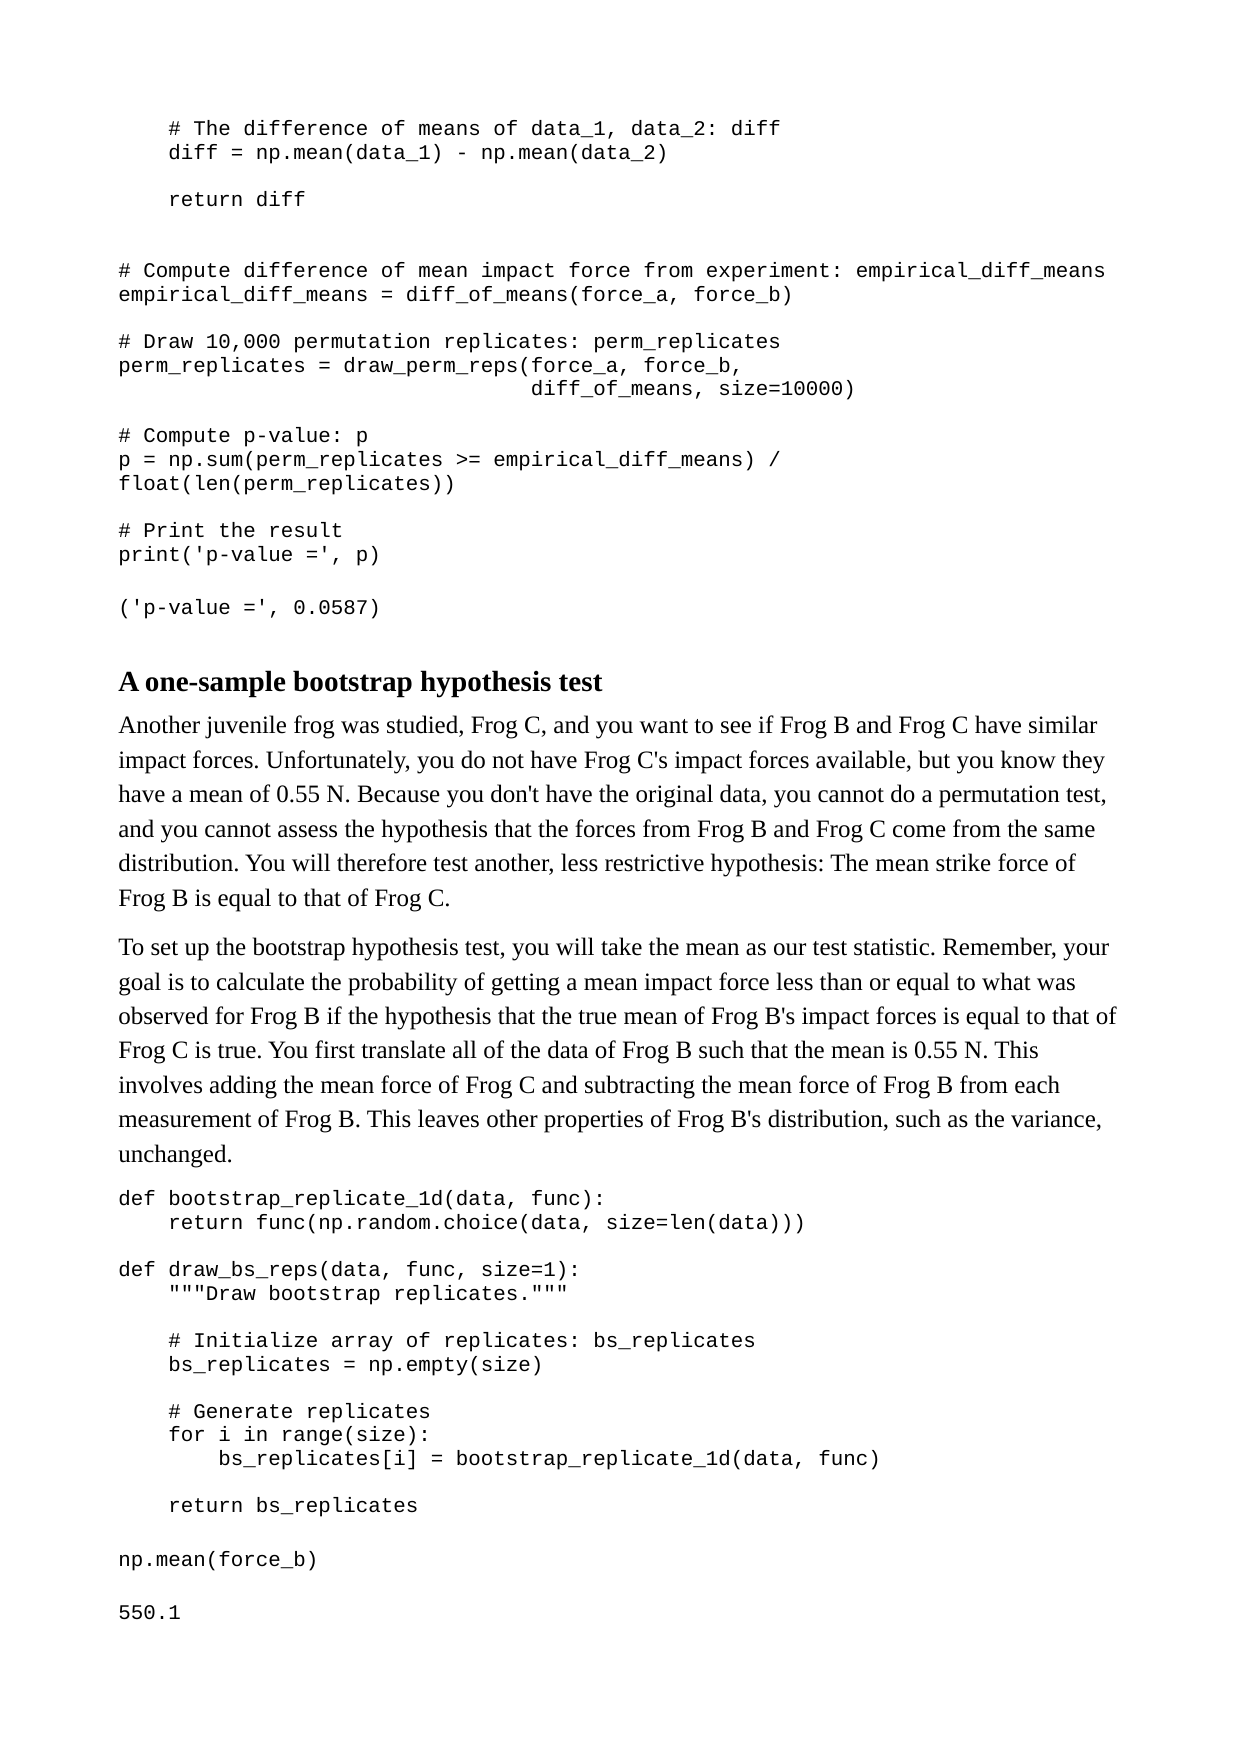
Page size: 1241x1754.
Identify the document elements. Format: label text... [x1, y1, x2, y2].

text return bs_replicates [118, 1495, 1122, 1519]
text ('p-value =', 0.0587) [118, 597, 1122, 621]
text bs_replicates = np.empty(size) [118, 1353, 1122, 1377]
text 550.1 [118, 1602, 1122, 1625]
text return diff [118, 189, 1122, 213]
text np.mean(force_b) [118, 1548, 1122, 1572]
text p = np.sum(perm_replicates >= empirical_diff_means) / float(len(perm_replicates)) [118, 449, 1122, 496]
text """Draw bootstrap replicates.""" [118, 1283, 1122, 1306]
text diff = np.mean(data_1) - np.mean(data_2) [118, 142, 1122, 165]
text Another juvenile frog was studied, Frog C, and you want to see if Frog B and Frog C have similar impact forces. Unfortunately, you do not have Frog C's impact forces available, but you know they have a mean of 0.55 N. Because you don't have the original data, you cannot do a permutation test, and you cannot assess the hypothesis that the forces from Frog B and Frog C come from the same distribution. You will therefore test another, less restrictive hypothesis: The mean strike force of Frog B is equal to that of Frog C. [118, 711, 1122, 912]
text To set up the bootstrap hypothesis test, you will take the mean as our test statistic. Remember, your goal is to calculate the probability of getting a mean impact force less than or equal to what was observed for Frog B if the hypothesis that the true mean of Frog B's impact forces is equal to that of Frog C is true. You first translate all of the data of Frog B such that the mean is 0.55 N. This involves adding the mean force of Frog C and subtracting the mean force of Frog B from each measurement of Frog B. This leaves other properties of Frog B's distribution, such as the variance, unchanged. [118, 932, 1122, 1168]
text # Compute p-value: p [118, 426, 1122, 449]
text # Compute difference of mean impact force from experiment: empirical_diff_means [118, 260, 1122, 284]
text # Print the result [118, 520, 1122, 544]
text for i in range(size): [118, 1424, 1122, 1448]
text # The difference of means of data_1, data_2: diff [118, 118, 1122, 142]
text empirical_diff_means = diff_of_means(force_a, force_b) [118, 284, 1122, 307]
text print('p-value =', p) [118, 544, 1122, 567]
subtitle A one-sample bootstrap hypothesis test [118, 664, 1122, 698]
text # Draw 10,000 permutation replicates: perm_replicates [118, 331, 1122, 354]
text bs_replicates[i] = bootstrap_replicate_1d(data, func) [118, 1448, 1122, 1472]
text # Initialize array of replicates: bs_replicates [118, 1330, 1122, 1353]
text def bootstrap_replicate_1d(data, func): [118, 1188, 1122, 1212]
text perm_replicates = draw_perm_reps(force_a, force_b, [118, 354, 1122, 378]
text return func(np.random.choice(data, size=len(data))) [118, 1212, 1122, 1235]
text # Generate replicates [118, 1401, 1122, 1424]
text diff_of_means, size=10000) [118, 378, 1122, 402]
text def draw_bs_reps(data, func, size=1): [118, 1259, 1122, 1283]
